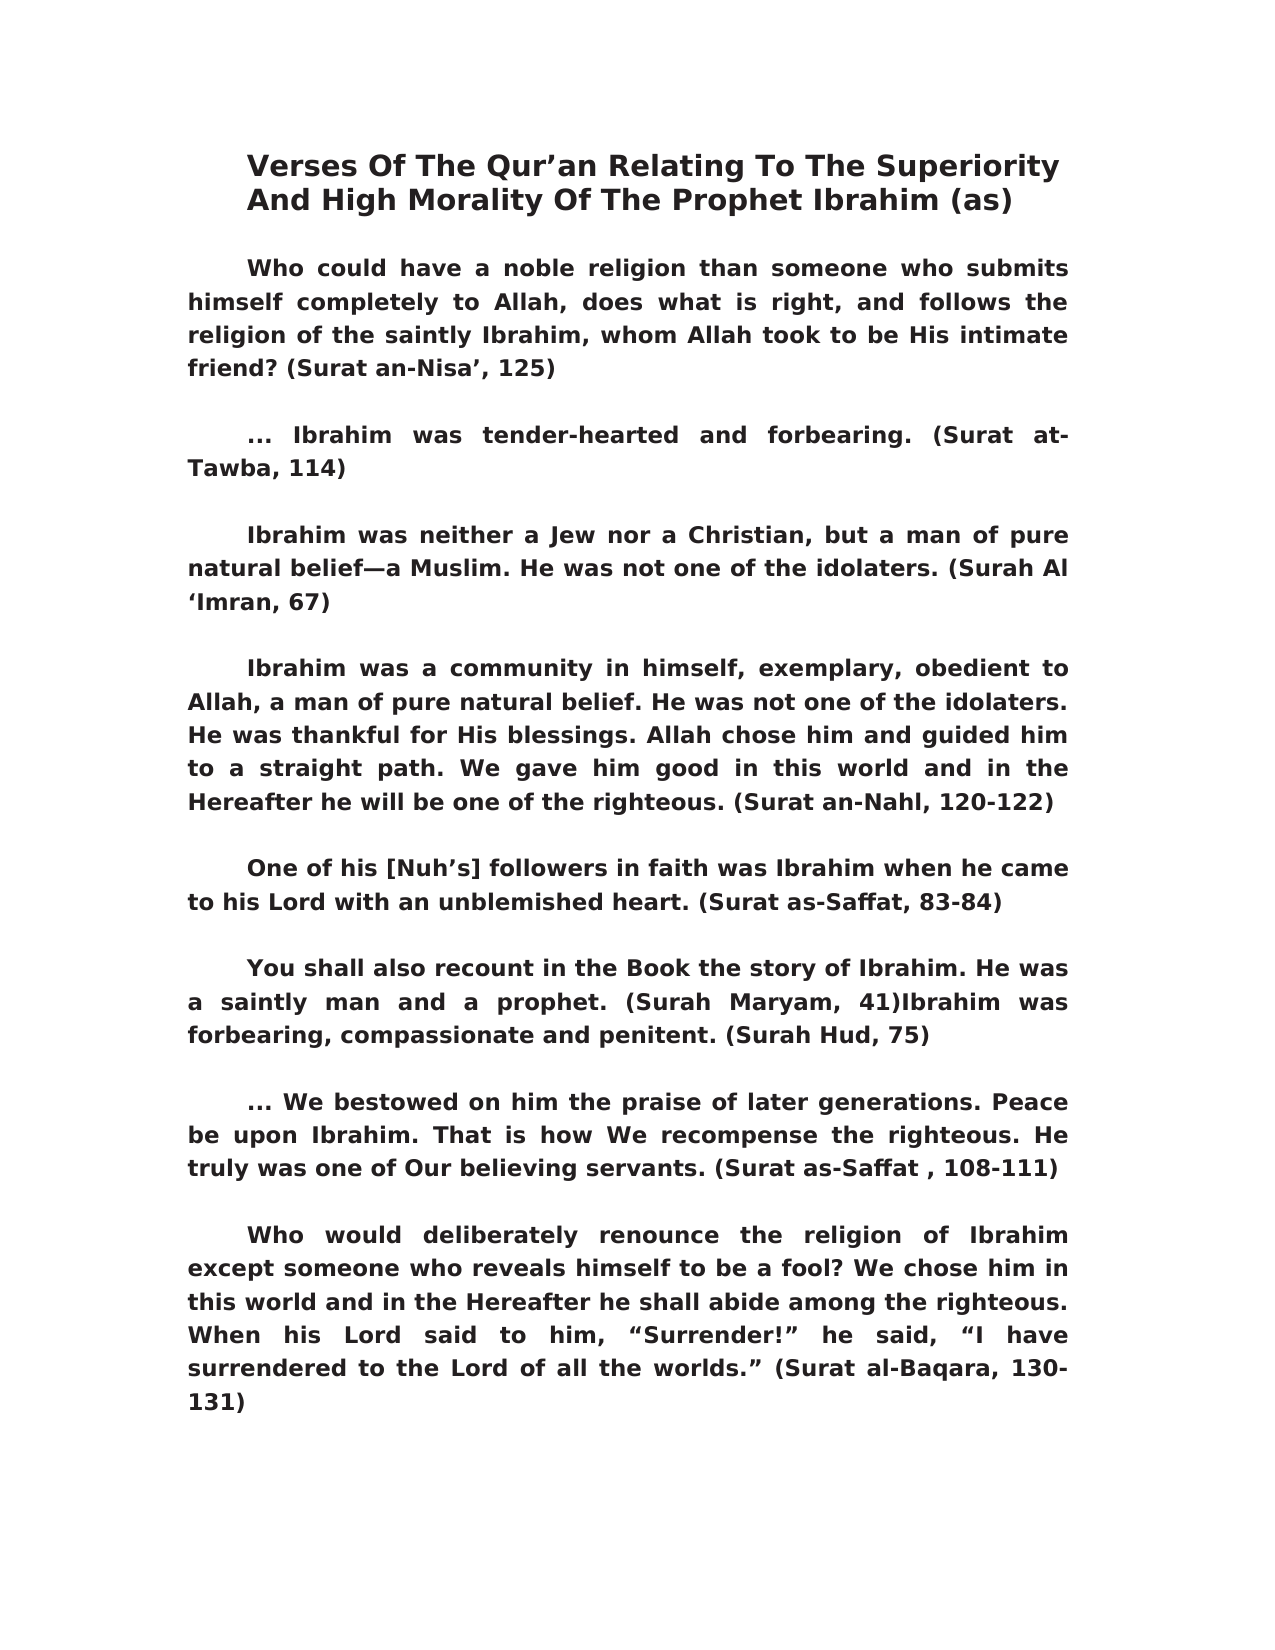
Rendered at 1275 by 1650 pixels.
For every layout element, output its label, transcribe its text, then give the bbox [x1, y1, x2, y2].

text ... Ibrahim was tender-hearted and forbearing. (Surat at-Tawba, 114) [187, 417, 1070, 483]
text You shall also recount in the Book the story of Ibrahim. He was a saintly man and a prophet. (Surah Maryam, 41)Ibrahim was forbearing, compassionate and penitent. (Surah Hud, 75) [187, 950, 1070, 1050]
text Ibrahim was neither a Jew nor a Christian, but a man of pure natural belief—a Muslim. He was not one of the idolaters. (Surah Al ‘Imran, 67) [187, 517, 1070, 617]
text And High Morality Of The Prophet Ibrahim (as) [187, 183, 1070, 217]
text Who could have a noble religion than someone who submits himself completely to Allah, does what is right, and follows the religion of the saintly Ibrahim, whom Allah took to be His intimate friend? (Surat an-Nisa’, 125) [187, 250, 1070, 383]
text Ibrahim was a community in himself, exemplary, obedient to Allah, a man of pure natural belief. He was not one of the idolaters. He was thankful for His blessings. Allah chose him and guided him to a straight path. We gave him good in this world and in the Hereafter he will be one of the righteous. (Surat an-Nahl, 120-122) [187, 650, 1070, 817]
text Who would deliberately renounce the religion of Ibrahim except someone who reveals himself to be a fool? We chose him in this world and in the Hereafter he shall abide among the righteous. When his Lord said to him, “Surrender!” he said, “I have surrendered to the Lord of all the worlds.” (Surat al-Baqara, 130-131) [187, 1217, 1070, 1417]
text One of his [Nuh’s] followers in faith was Ibrahim when he came to his Lord with an unblemished heart. (Surat as-Saffat, 83-84) [187, 850, 1070, 917]
text Verses Of The Qur’an Relating To The Superiority [187, 150, 1070, 183]
text ... We bestowed on him the praise of later generations. Peace be upon Ibrahim. That is how We recompense the righteous. He truly was one of Our believing servants. (Surat as-Saffat , 108-111) [187, 1083, 1070, 1183]
